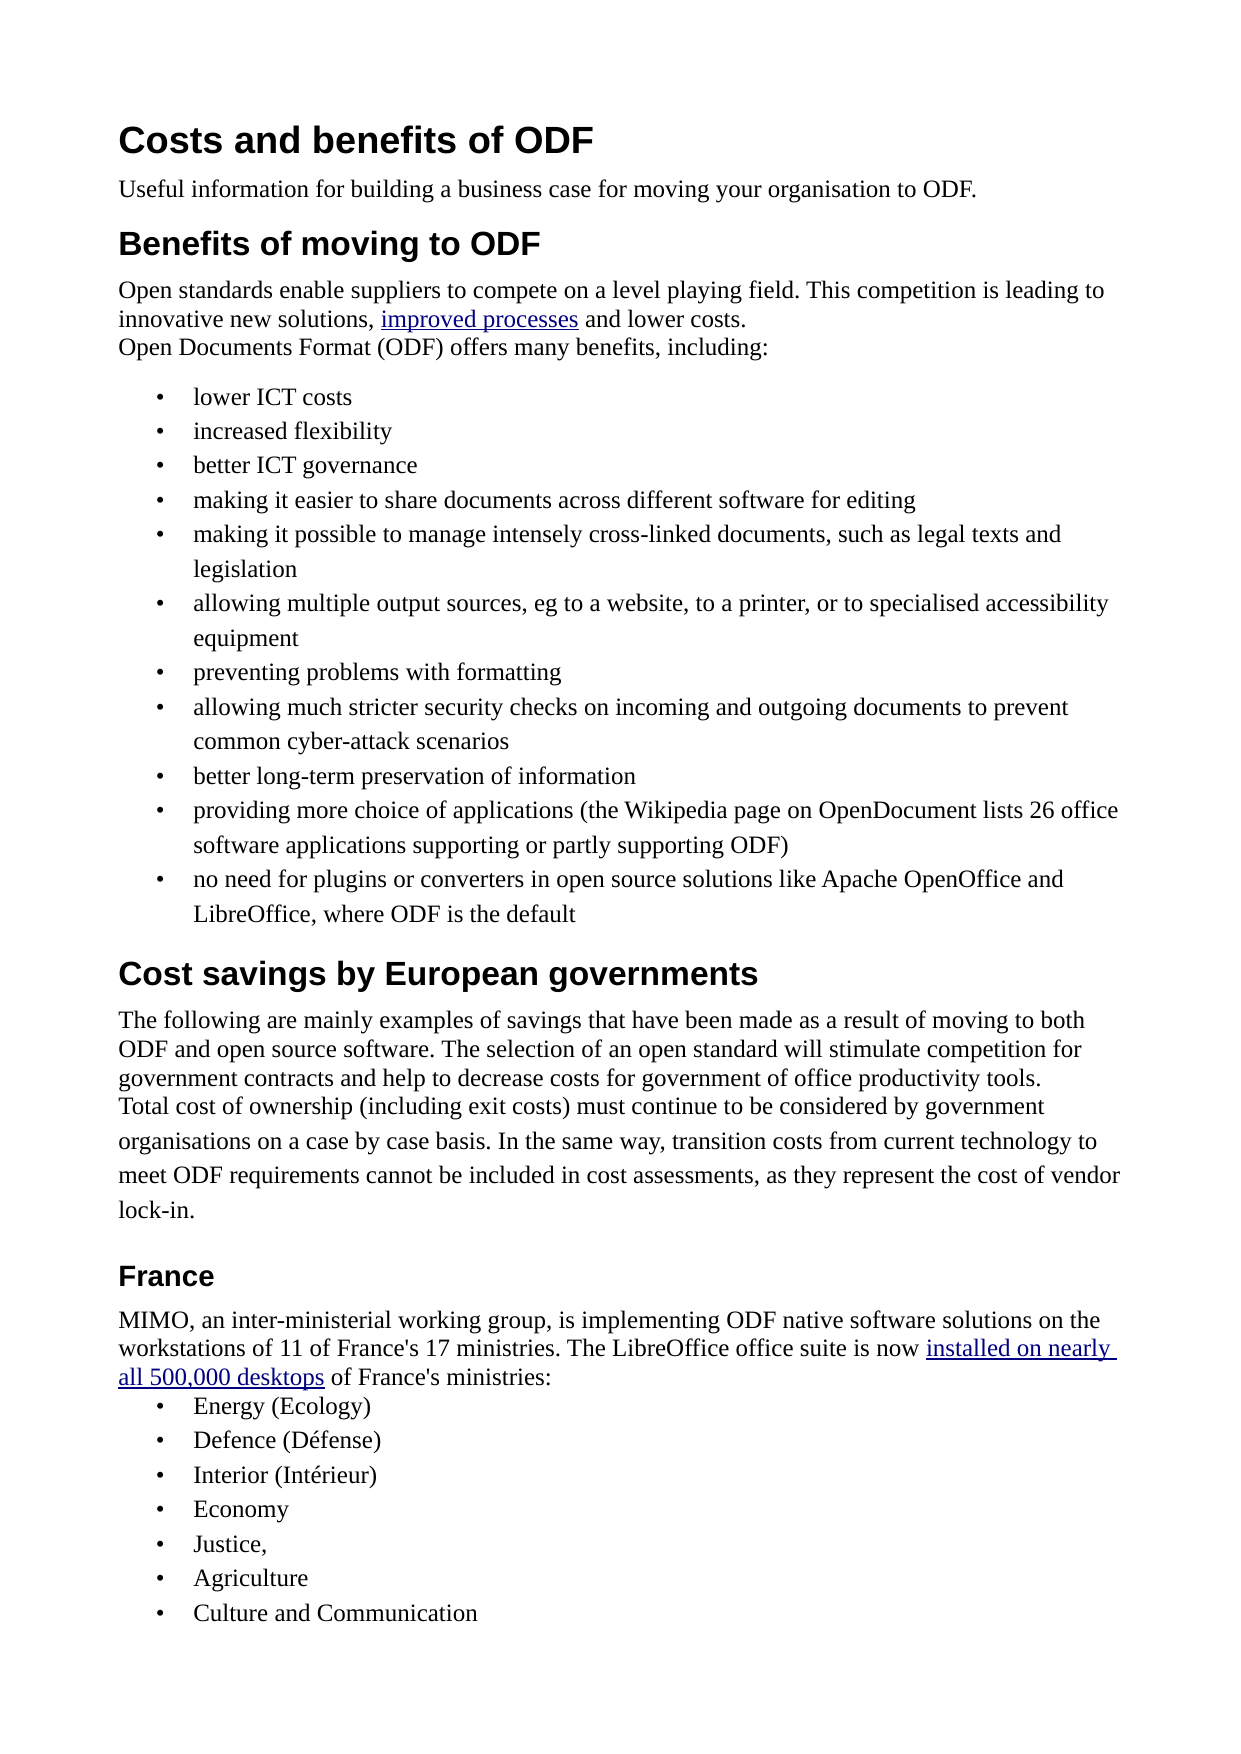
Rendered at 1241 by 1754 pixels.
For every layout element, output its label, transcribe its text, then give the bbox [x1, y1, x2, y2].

list Energy (Ecology) [156, 1391, 1122, 1420]
list Justice, [156, 1529, 1122, 1558]
list Agriculture [156, 1563, 1122, 1592]
subtitle Costs and benefits of ODF [118, 118, 1122, 162]
list Culture and Communication [156, 1598, 1122, 1627]
subtitle France [118, 1258, 1122, 1292]
list providing more choice of applications (the Wikipedia page on OpenDocument lists 26 office software applications supporting or partly supporting ODF) [156, 795, 1122, 858]
list better ICT governance [156, 451, 1122, 479]
list preventing problems with formatting [156, 657, 1122, 686]
list Interior (Intérieur) [156, 1460, 1122, 1489]
list better long-term preservation of information [156, 761, 1122, 789]
list Economy [156, 1494, 1122, 1523]
list allowing much stricter security checks on incoming and outgoing documents to prevent common cyber-attack scenarios [156, 692, 1122, 755]
list making it easier to share documents across different software for editing [156, 485, 1122, 514]
text Useful information for building a business case for moving your organisation to ODF. [118, 174, 1122, 203]
text Open Documents Format (ODF) offers many benefits, including: [118, 332, 1122, 361]
list lower ICT costs [156, 382, 1122, 410]
text Open standards enable suppliers to compete on a level playing field. This competition is leading to innovative new solutions, improved processes and lower costs. [118, 275, 1122, 332]
subtitle Benefits of moving to ODF [118, 224, 1122, 262]
text The following are mainly examples of savings that have been made as a result of moving to both ODF and open source software. The selection of an open standard will stimulate competition for government contracts and help to decrease costs for government of office productivity tools. [118, 1005, 1122, 1091]
list making it possible to manage intensely cross-linked documents, such as legal texts and legislation [156, 519, 1122, 583]
list increased flexibility [156, 416, 1122, 445]
list allowing multiple output sources, eg to a website, to a printer, or to specialised accessibility equipment [156, 588, 1122, 652]
text MIMO, an inter-ministerial working group, is implementing ODF native software solutions on the workstations of 11 of France's 17 ministries. The LibreOffice office suite is now installed on nearly all 500,000 desktops of France's ministries: [118, 1305, 1122, 1391]
text Total cost of ownership (including exit costs) must continue to be considered by government organisations on a case by case basis. In the same way, transition costs from current technology to meet ODF requirements cannot be included in cost assessments, as they represent the cost of vendor lock-in. [118, 1091, 1122, 1224]
subtitle Cost savings by European governments [118, 954, 1122, 993]
list Defence (Défense) [156, 1426, 1122, 1454]
list no need for plugins or converters in open source solutions like Apache OpenOffice and LibreOffice, where ODF is the default [156, 864, 1122, 927]
